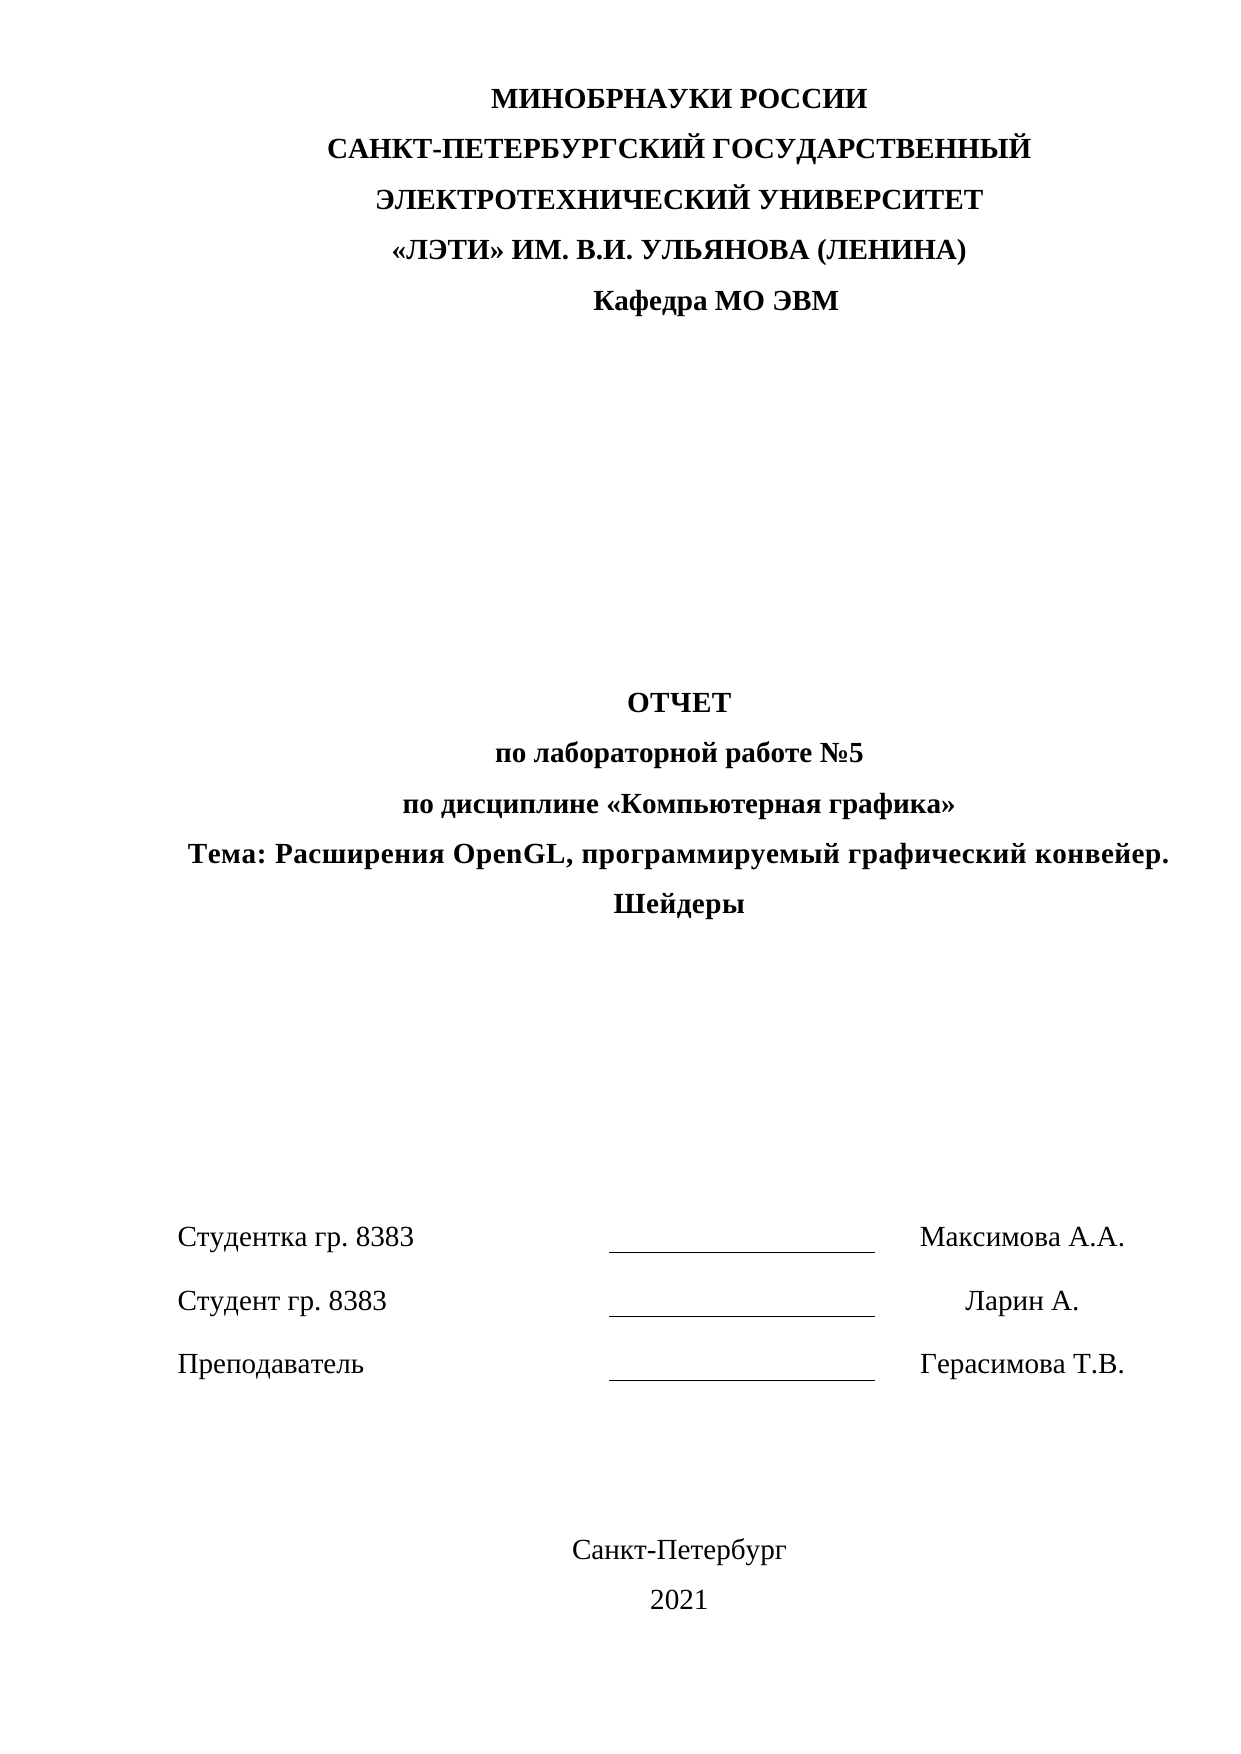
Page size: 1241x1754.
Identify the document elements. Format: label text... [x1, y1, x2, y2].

table_cell [609, 1317, 874, 1380]
text электротехнический университет [177, 182, 1181, 216]
table_cell Преподаватель [166, 1316, 609, 1380]
text Кафедра МО ЭВМ [177, 283, 1181, 316]
table_header Студентка гр. 8383 [166, 1188, 609, 1252]
text «ЛЭТИ» им. В.И. Ульянова (Ленина) [177, 232, 1181, 266]
text Тема: Расширения OpenGL, программируемый графический конвейер. Шейдеры [177, 836, 1181, 920]
text МИНОБРНАУКИ РОССИИ [177, 81, 1181, 115]
table_cell [609, 1253, 874, 1316]
text по дисциплине «Компьютерная графика» [177, 786, 1181, 819]
text 2021 [177, 1582, 1181, 1616]
table_cell Студент гр. 8383 [166, 1252, 609, 1316]
table_cell Ларин А. [875, 1252, 1170, 1316]
text отчет [177, 685, 1181, 719]
table_header [609, 1188, 874, 1252]
table_cell Герасимова Т.В. [875, 1316, 1170, 1380]
text Санкт-Петербургский государственный [177, 132, 1181, 165]
text по лабораторной работе №5 [177, 735, 1181, 769]
table_header Максимова А.А. [875, 1188, 1170, 1252]
text Санкт-Петербург [177, 1532, 1181, 1566]
